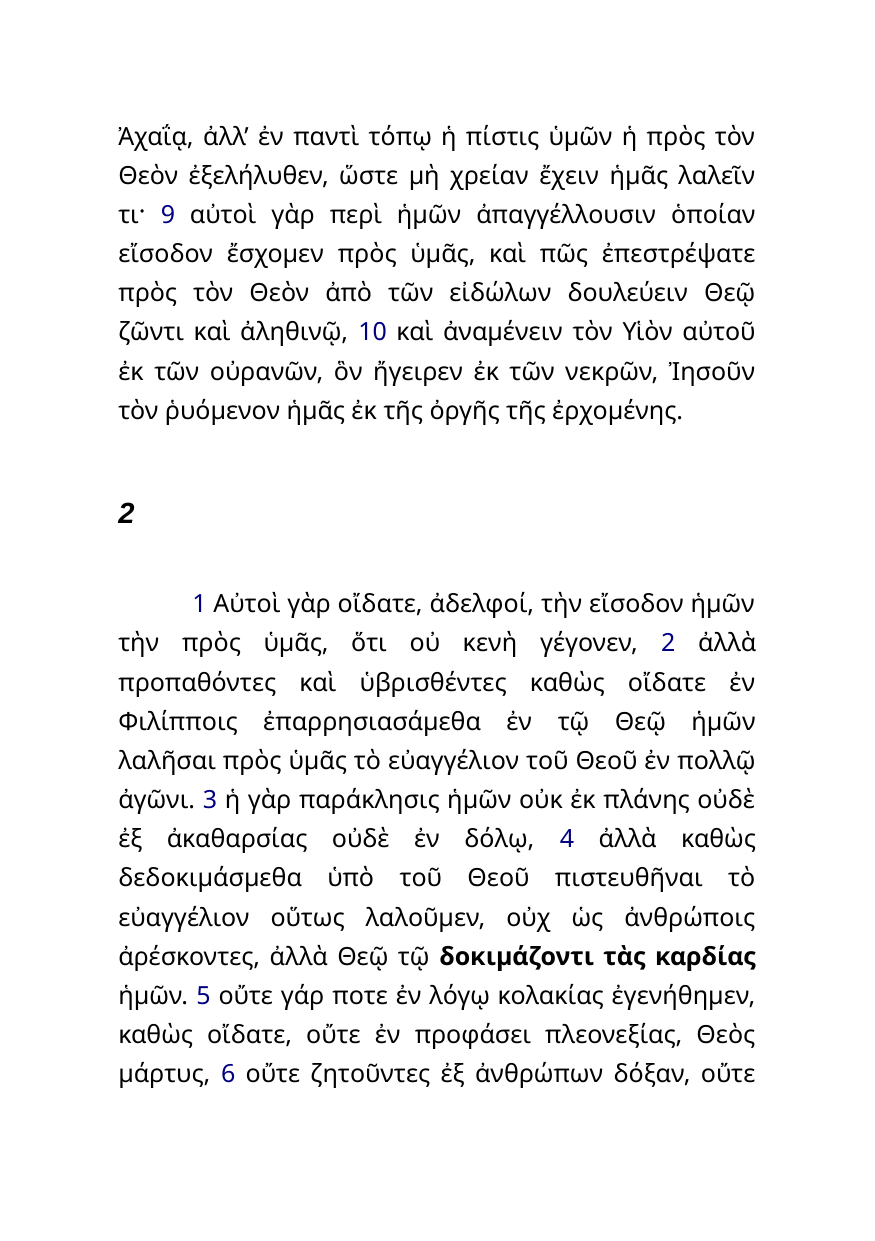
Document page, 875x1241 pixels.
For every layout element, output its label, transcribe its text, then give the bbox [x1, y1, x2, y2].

text Ἀχαΐᾳ, ἀλλ’ ἐν παντὶ τόπῳ ἡ πίστις ὑμῶν ἡ πρὸς τὸν Θεὸν ἐξελήλυθεν, ὥστε μὴ χρείαν ἔχειν ἡμᾶς λαλεῖν τι· 9 αὐτοὶ γὰρ περὶ ἡμῶν ἀπαγγέλλουσιν ὁποίαν εἴσοδον ἔσχομεν πρὸς ὑμᾶς, καὶ πῶς ἐπεστρέψατε πρὸς τὸν Θεὸν ἀπὸ τῶν εἰδώλων δουλεύειν Θεῷ ζῶντι καὶ ἀληθινῷ, 10 καὶ ἀναμένειν τὸν Υἱὸν αὐτοῦ ἐκ τῶν οὐρανῶν, ὃν ἤγειρεν ἐκ τῶν νεκρῶν, Ἰησοῦν τὸν ῥυόμενον ἡμᾶς ἐκ τῆς ὀργῆς τῆς ἐρχομένης. [118, 118, 756, 426]
subtitle 2 [118, 496, 756, 529]
text 1 Αὐτοὶ γὰρ οἴδατε, ἀδελφοί, τὴν εἴσοδον ἡμῶν τὴν πρὸς ὑμᾶς, ὅτι οὐ κενὴ γέγονεν, 2 ἀλλὰ προπαθόντες καὶ ὑβρισθέντες καθὼς οἴδατε ἐν Φιλίπποις ἐπαρρησιασάμεθα ἐν τῷ Θεῷ ἡμῶν λαλῆσαι πρὸς ὑμᾶς τὸ εὐαγγέλιον τοῦ Θεοῦ ἐν πολλῷ ἀγῶνι. 3 ἡ γὰρ παράκλησις ἡμῶν οὐκ ἐκ πλάνης οὐδὲ ἐξ ἀκαθαρσίας οὐδὲ ἐν δόλῳ, 4 ἀλλὰ καθὼς δεδοκιμάσμεθα ὑπὸ τοῦ Θεοῦ πιστευθῆναι τὸ εὐαγγέλιον οὕτως λαλοῦμεν, οὐχ ὡς ἀνθρώποις ἀρέσκοντες, ἀλλὰ Θεῷ τῷ δοκιμάζοντι τὰς καρδίας ἡμῶν. 5 οὔτε γάρ ποτε ἐν λόγῳ κολακίας ἐγενήθημεν, καθὼς οἴδατε, οὔτε ἐν προφάσει πλεονεξίας, Θεὸς μάρτυς, 6 οὔτε ζητοῦντες ἐξ ἀνθρώπων δόξαν, οὔτε [118, 586, 756, 1090]
